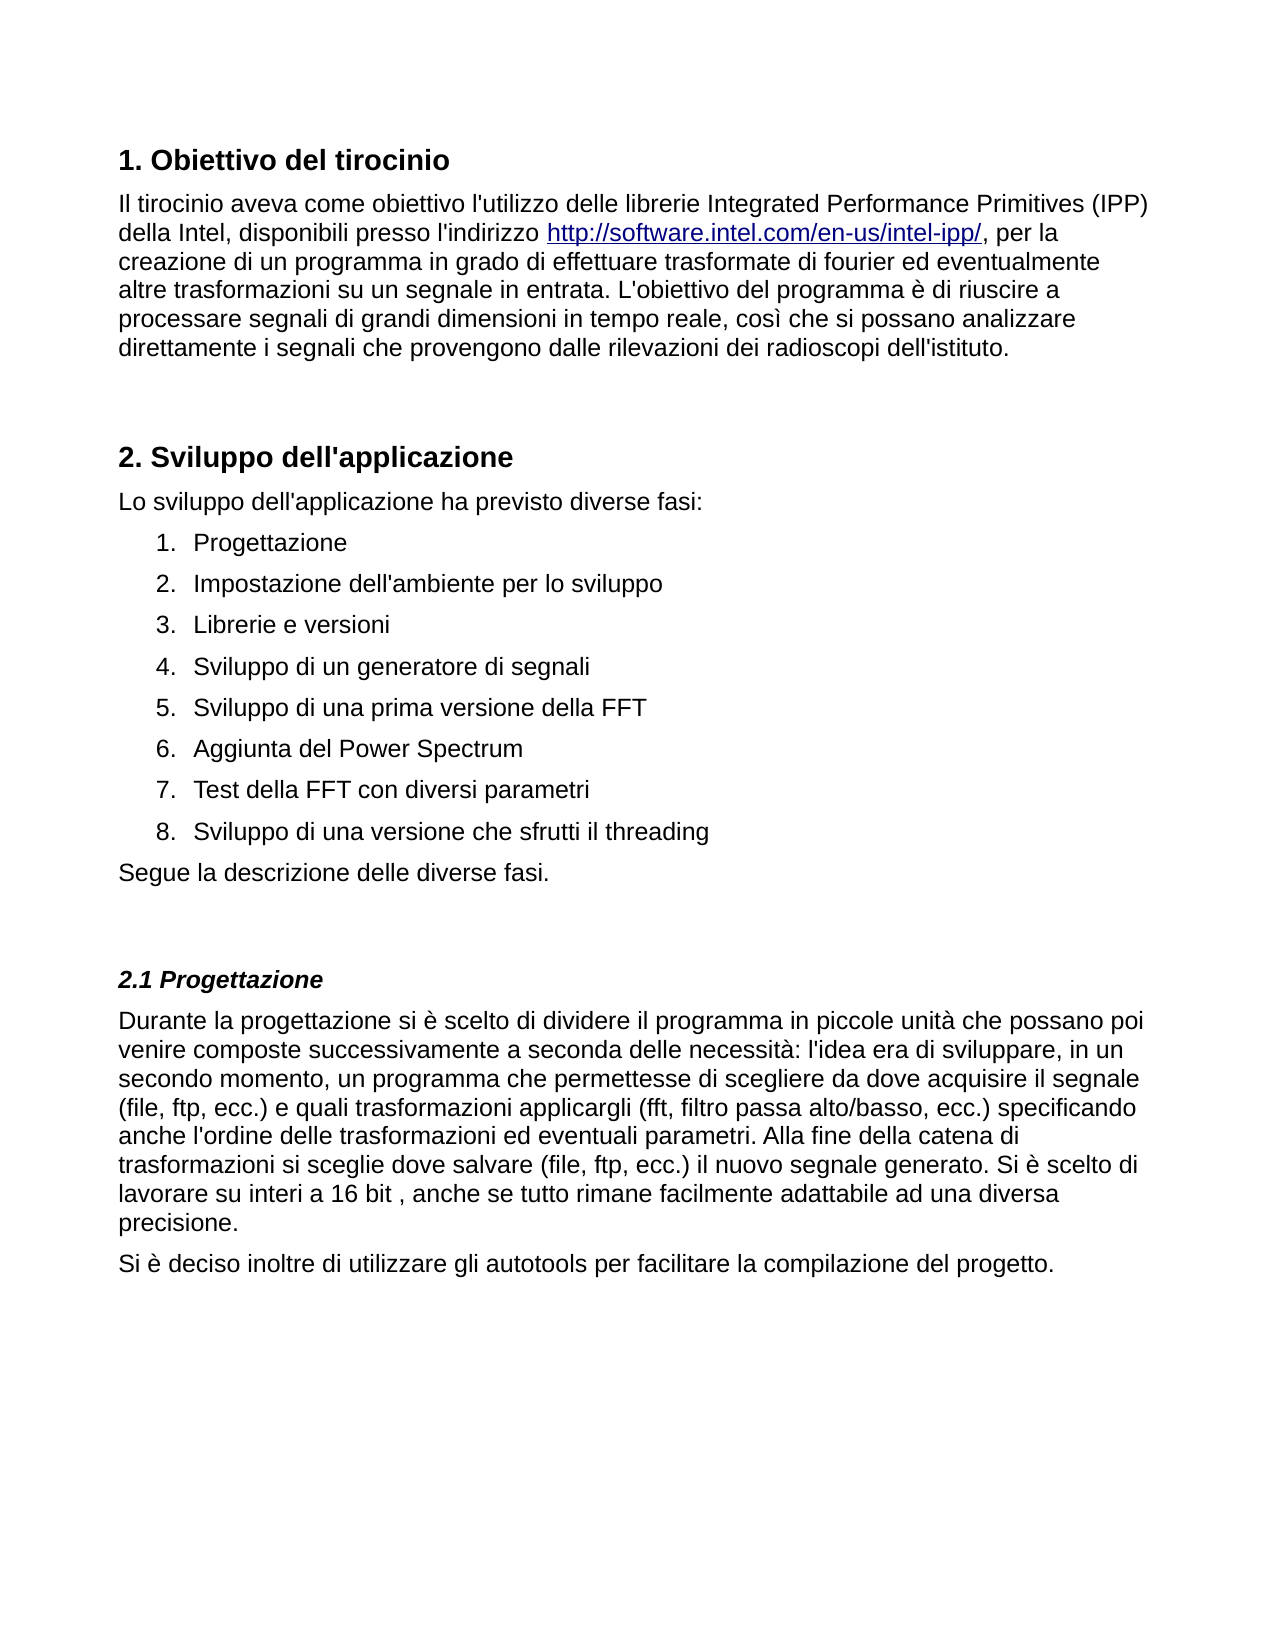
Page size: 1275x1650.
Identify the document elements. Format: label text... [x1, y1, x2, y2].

list Sviluppo di una prima versione della FFT [156, 693, 1157, 721]
list Test della FFT con diversi parametri [156, 775, 1157, 804]
text Segue la descrizione delle diverse fasi. [118, 858, 1157, 886]
text Il tirocinio aveva come obiettivo l'utilizzo delle librerie Integrated Performance Primitives (IPP) della Intel, disponibili presso l'indirizzo http://software.intel.com/en-us/intel-ipp/, per la creazione di un programma in grado di effettuare trasformate di fourier ed eventualmente altre trasformazioni su un segnale in entrata. L'obiettivo del programma è di riuscire a processare segnali di grandi dimensioni in tempo reale, così che si possano analizzare direttamente i segnali che provengono dalle rilevazioni dei radioscopi dell'istituto. [118, 189, 1157, 362]
list Aggiunta del Power Spectrum [156, 734, 1157, 763]
list Librerie e versioni [156, 610, 1157, 639]
list Sviluppo di un generatore di segnali [156, 651, 1157, 680]
list Progettazione [156, 528, 1157, 556]
subtitle 2.1 Progettazione [118, 965, 1157, 994]
list Sviluppo di una versione che sfrutti il threading [156, 816, 1157, 845]
text Si è deciso inoltre di utilizzare gli autotools per facilitare la compilazione del progetto. [118, 1249, 1157, 1277]
text Durante la progettazione si è scelto di dividere il programma in piccole unità che possano poi venire composte successivamente a seconda delle necessità: l'idea era di sviluppare, in un secondo momento, un programma che permettesse di scegliere da dove acquisire il segnale (file, ftp, ecc.) e quali trasformazioni applicargli (fft, filtro passa alto/basso, ecc.) specificando anche l'ordine delle trasformazioni ed eventuali parametri. Alla fine della catena di trasformazioni si sceglie dove salvare (file, ftp, ecc.) il nuovo segnale generato. Si è scelto di lavorare su interi a 16 bit , anche se tutto rimane facilmente adattabile ad una diversa precisione. [118, 1006, 1157, 1236]
list Impostazione dell'ambiente per lo sviluppo [156, 569, 1157, 598]
text Lo sviluppo dell'applicazione ha previsto diverse fasi: [118, 486, 1157, 515]
subtitle 1. Obiettivo del tirocinio [118, 143, 1157, 177]
subtitle 2. Sviluppo dell'applicazione [118, 440, 1157, 474]
